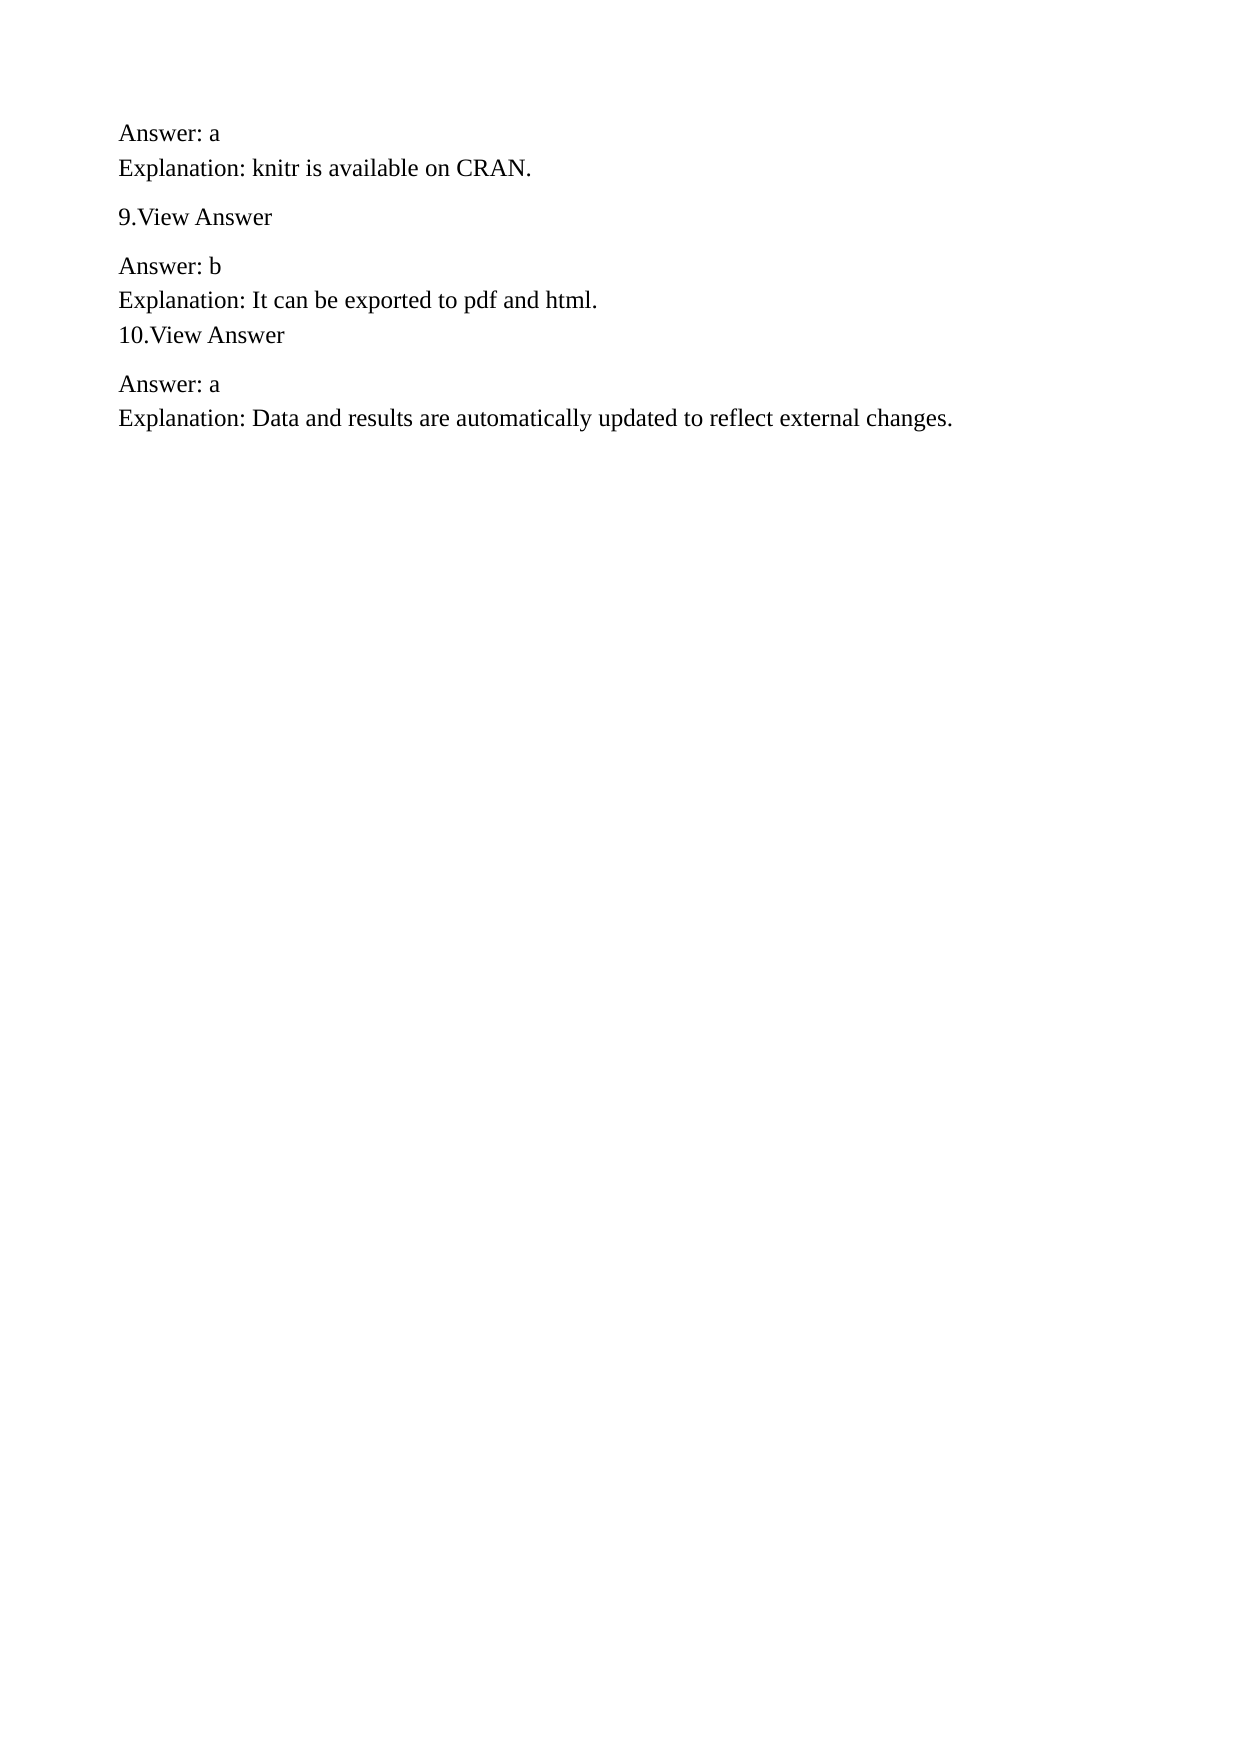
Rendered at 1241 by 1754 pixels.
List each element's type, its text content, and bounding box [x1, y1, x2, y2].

text Answer: a Explanation: Data and results are automatically updated to reflect external changes. [118, 369, 1122, 432]
text Answer: a Explanation: knitr is available on CRAN. [118, 118, 1122, 181]
text 9.View Answer [118, 202, 1122, 230]
text Answer: b Explanation: It can be exported to pdf and html. 10.View Answer [118, 251, 1122, 348]
